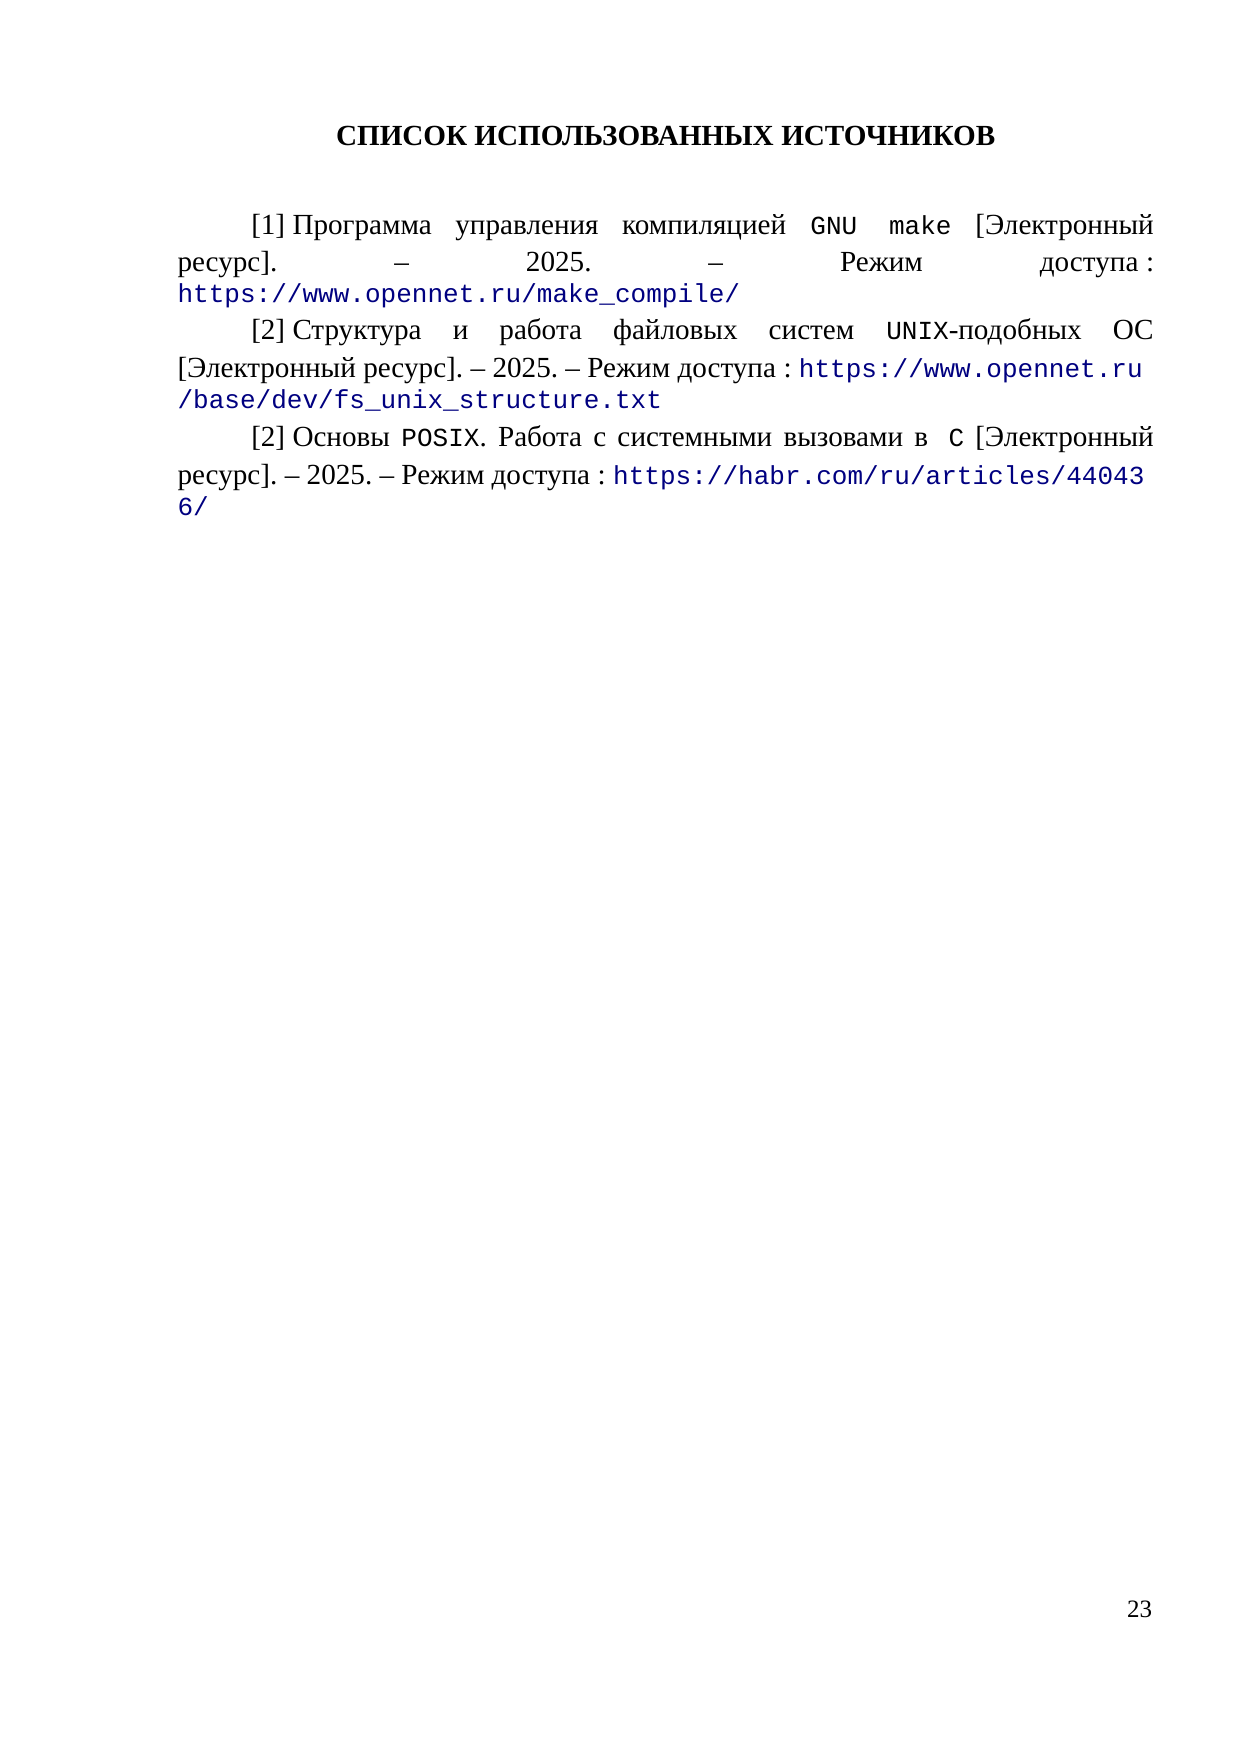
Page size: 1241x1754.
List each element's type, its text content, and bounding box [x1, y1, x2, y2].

text [1] Программа управления компиляцией GNU make [Электронный ресурс]. – 2025. – Режим доступа : https://www.opennet.ru/make_compile/ [177, 207, 1154, 310]
text [2] Основы POSIX. Работа с системными вызовами в C [Электронный ресурс]. – 2025. – Режим доступа : https://habr.com/ru/articles/440436/ [177, 419, 1154, 524]
text СПИСОК ИСПОЛЬЗОВАННЫХ ИСТОЧНИКОВ [177, 118, 1154, 152]
text [2] Структура и работа файловых систем UNIX-подобных ОС [Электронный ресурс]. – 2025. – Режим доступа : https://www.opennet.ru/base/dev/fs_unix_structure.txt [177, 312, 1154, 417]
